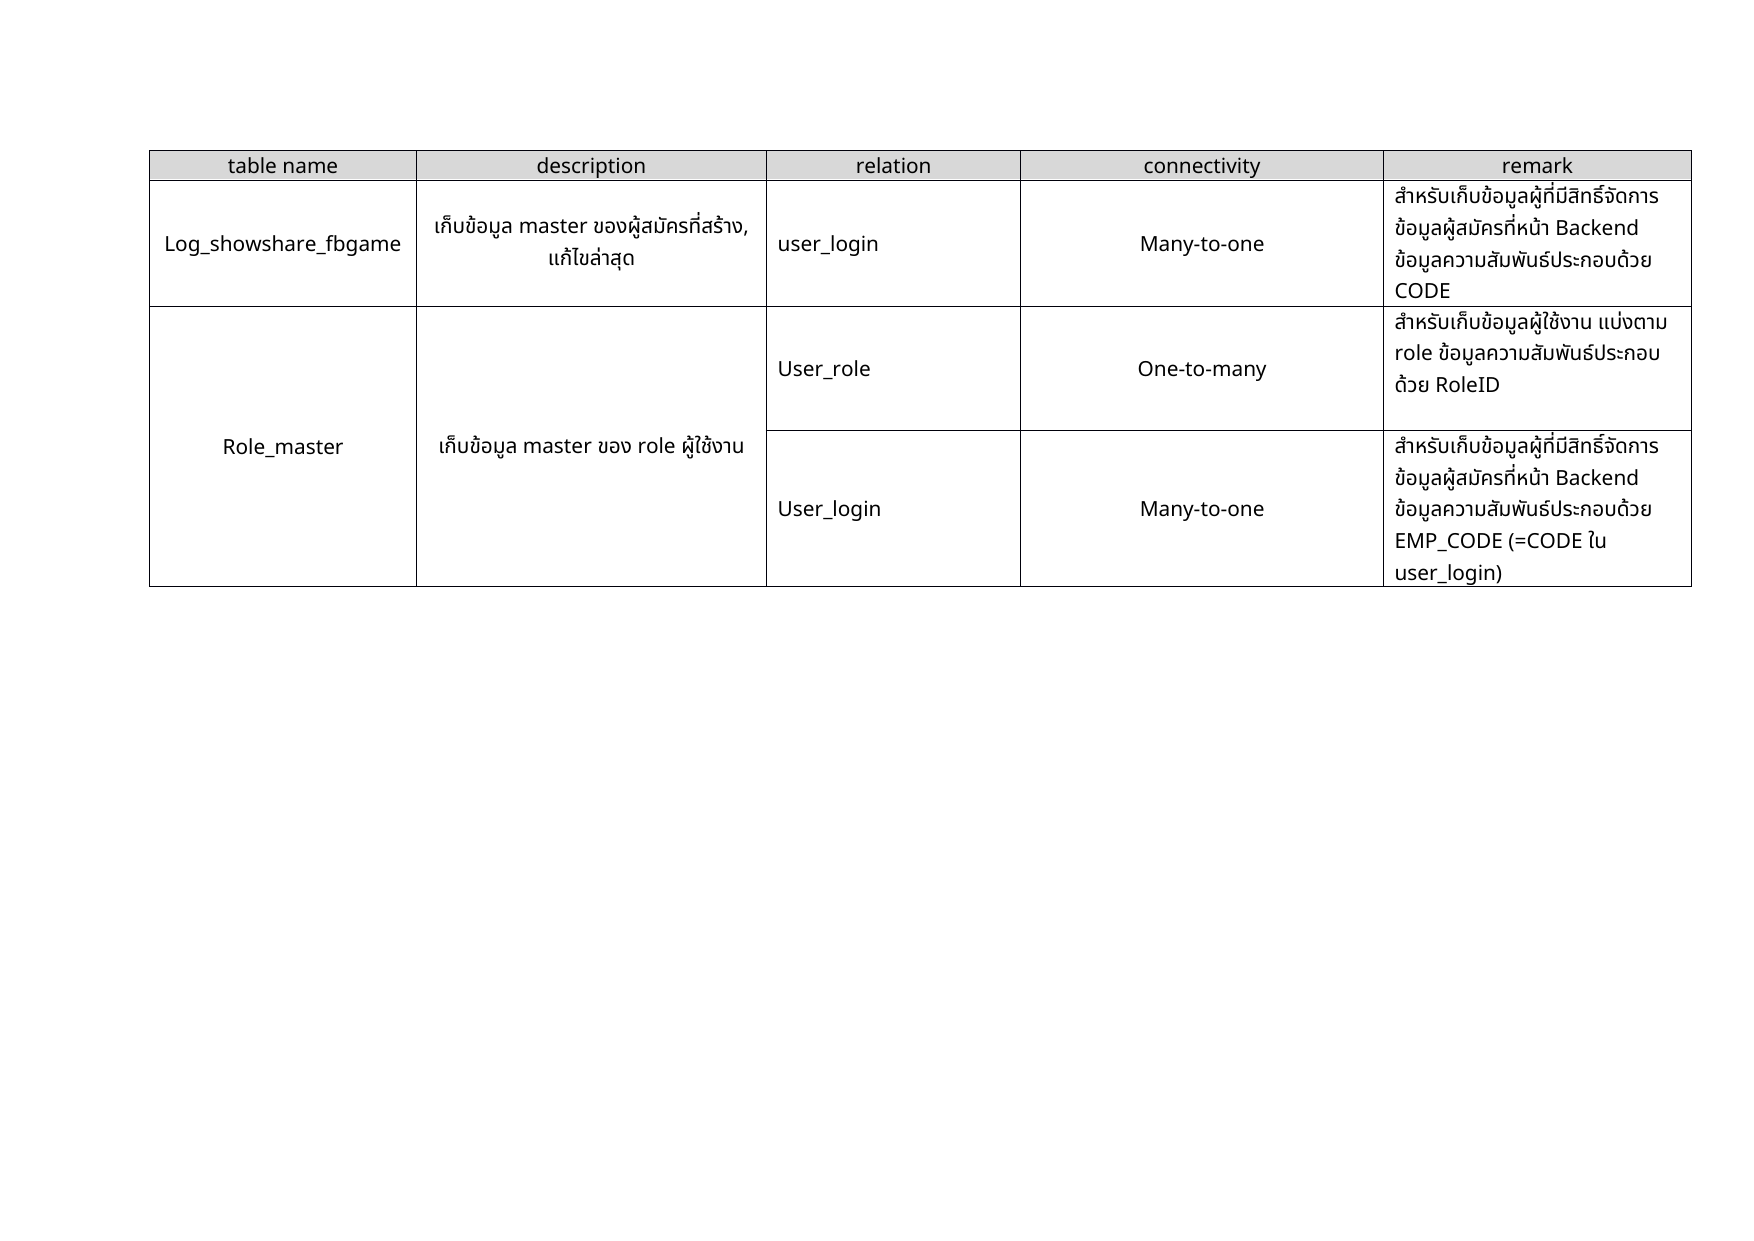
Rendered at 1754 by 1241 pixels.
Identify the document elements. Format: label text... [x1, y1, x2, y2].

table_cell Many-to-one [1021, 431, 1383, 586]
table_cell สำหรับเก็บข้อมูลผู้ใช้งาน แบ่งตาม role ข้อมูลความสัมพันธ์ประกอบด้วย RoleID [1384, 307, 1691, 430]
table_header remark [1384, 151, 1691, 179]
table_cell User_login [767, 431, 1020, 586]
table_cell สำหรับเก็บข้อมูลผู้ที่มีสิทธิ์จัดการข้อมูลผู้สมัครที่หน้า Backend ข้อมูลความสัมพันธ์ประกอบด้วย EMP_CODE (=CODE ใน user_login) [1384, 431, 1691, 586]
table_header connectivity [1021, 151, 1383, 179]
table_cell เก็บข้อมูล master ของผู้สมัครที่สร้าง, แก้ไขล่าสุด [417, 181, 766, 306]
table_cell One-to-many [1021, 307, 1383, 430]
table_header description [417, 151, 766, 179]
table_cell Many-to-one [1021, 181, 1383, 306]
table_cell Log_showshare_fbgame [150, 181, 416, 306]
table_cell user_login [767, 181, 1020, 306]
table_header table name [150, 151, 416, 179]
table_cell เก็บข้อมูล master ของ role ผู้ใช้งาน [417, 307, 766, 586]
table_cell User_role [767, 307, 1020, 430]
table_cell สำหรับเก็บข้อมูลผู้ที่มีสิทธิ์จัดการข้อมูลผู้สมัครที่หน้า Backend ข้อมูลความสัมพันธ์ประกอบด้วย CODE [1384, 181, 1691, 306]
table_cell Role_master [150, 307, 416, 586]
table_header relation [767, 151, 1020, 179]
